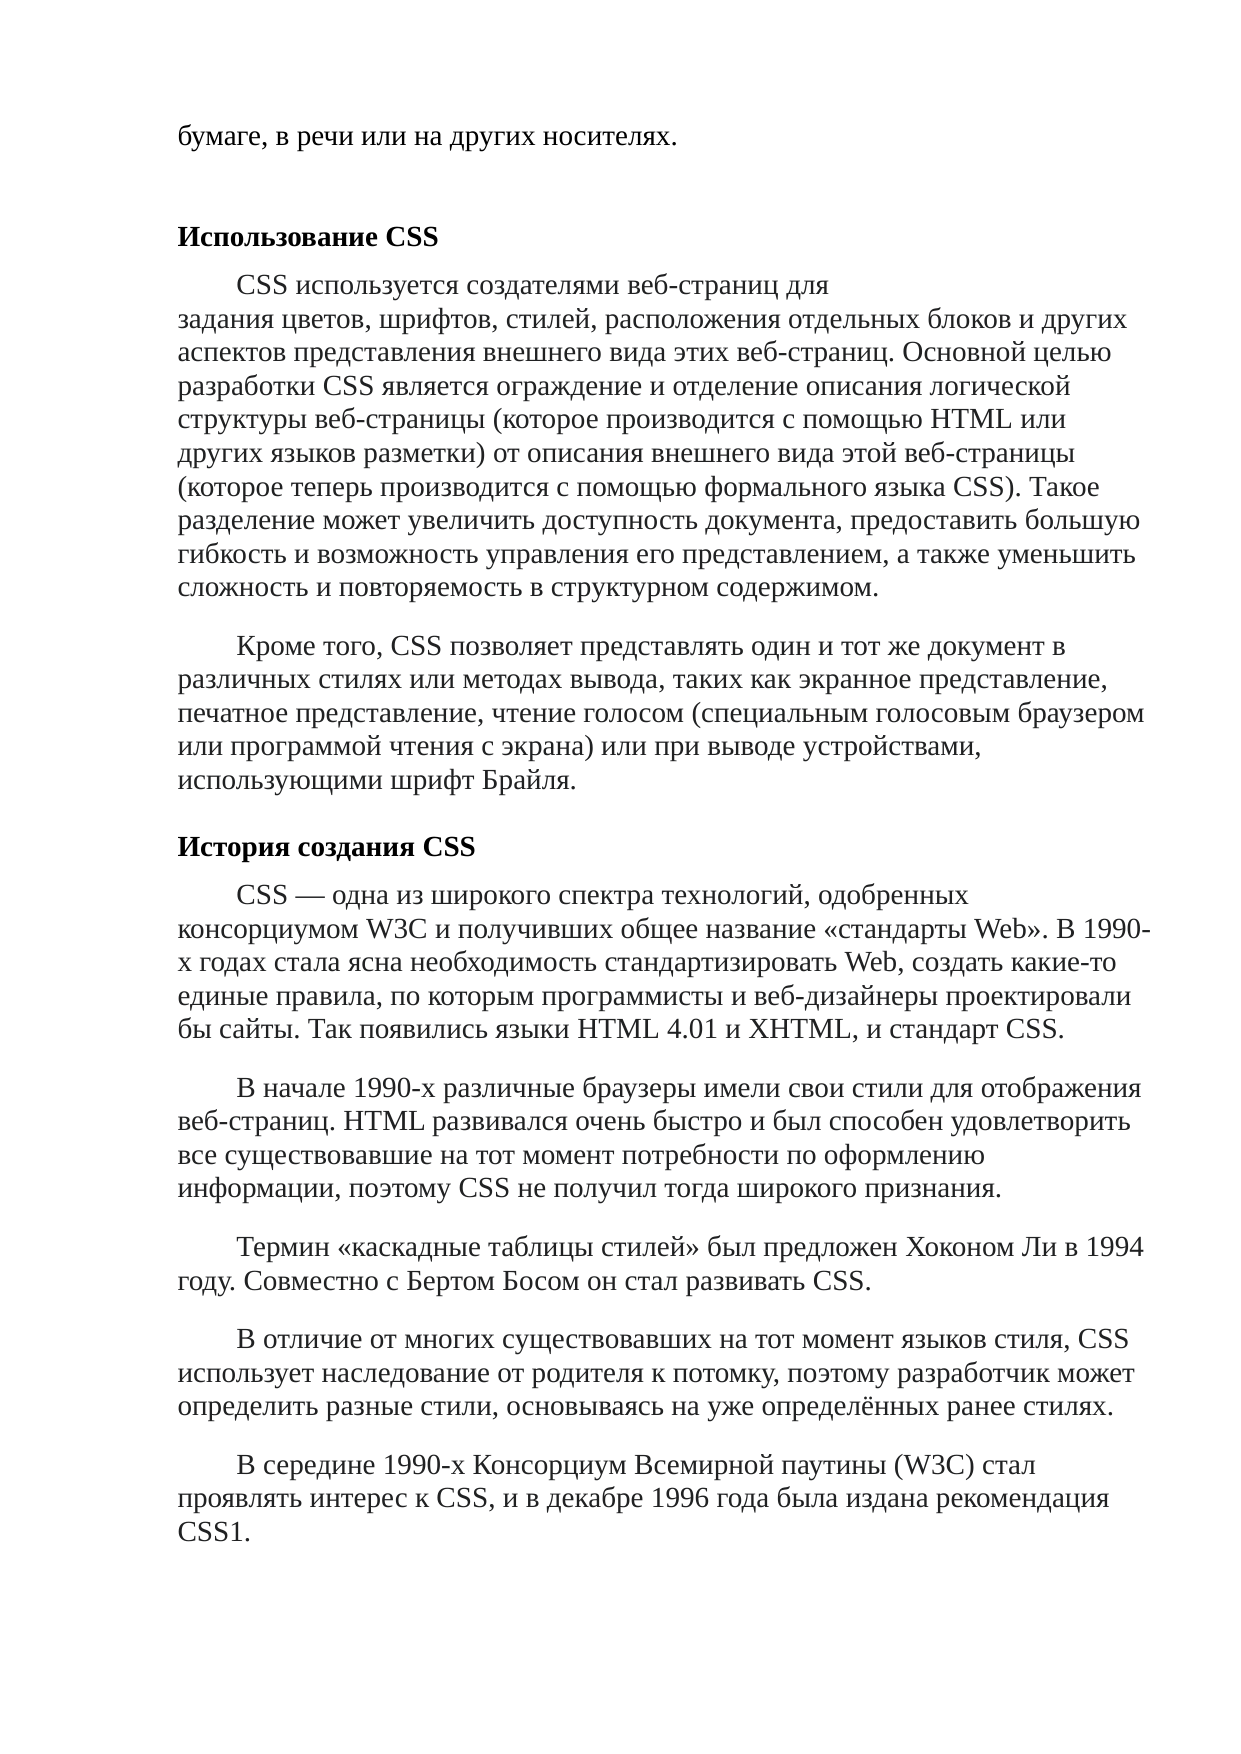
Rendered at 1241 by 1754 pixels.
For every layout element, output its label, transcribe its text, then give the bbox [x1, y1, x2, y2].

text В начале 1990-х различные браузеры имели свои стили для отображения веб-страниц. HTML развивался очень быстро и был способен удовлетворить все существовавшие на тот момент потребности по оформлению информации, поэтому CSS не получил тогда широкого признания. [177, 1070, 1152, 1204]
text В отличие от многих существовавших на тот момент языков стиля, CSS использует наследование от родителя к потомку, поэтому разработчик может определить разные стили, основываясь на уже определённых ранее стилях. [177, 1321, 1152, 1422]
text CSS — одна из широкого спектра технологий, одобренных консорциумом W3C и получивших общее название «стандарты Web». В 1990-х годах стала ясна необходимость стандартизировать Web, создать какие-то единые правила, по которым программисты и веб-дизайнеры проектировали бы сайты. Так появились языки HTML 4.01 и XHTML, и стандарт CSS. [177, 877, 1152, 1045]
subtitle История создания CSS [177, 829, 1152, 862]
subtitle Использование CSS [177, 219, 1152, 253]
text Термин «каскадные таблицы стилей» был предложен Хоконом Ли в 1994 году. Совместно с Бертом Босом он стал развивать CSS. [177, 1229, 1152, 1296]
text бумаге, в речи или на других носителях. [177, 118, 1152, 152]
text В середине 1990-х Консорциум Всемирной паутины (W3C) стал проявлять интерес к CSS, и в декабре 1996 года была издана рекомендация CSS1. [177, 1447, 1152, 1547]
text Кроме того, CSS позволяет представлять один и тот же документ в различных стилях или методах вывода, таких как экранное представление, печатное представление, чтение голосом (специальным голосовым браузером или программой чтения с экрана) или при выводе устройствами, использующими шрифт Брайля. [177, 628, 1152, 796]
text CSS используется создателями веб-страниц для задания цветов, шрифтов, стилей, расположения отдельных блоков и других аспектов представления внешнего вида этих веб-страниц. Основной целью разработки CSS является ограждение и отделение описания логической структуры веб-страницы (которое производится с помощью HTML или других языков разметки) от описания внешнего вида этой веб-страницы (которое теперь производится с помощью формального языка CSS). Такое разделение может увеличить доступность документа, предоставить большую гибкость и возможность управления его представлением, а также уменьшить сложность и повторяемость в структурном содержимом. [177, 267, 1152, 603]
